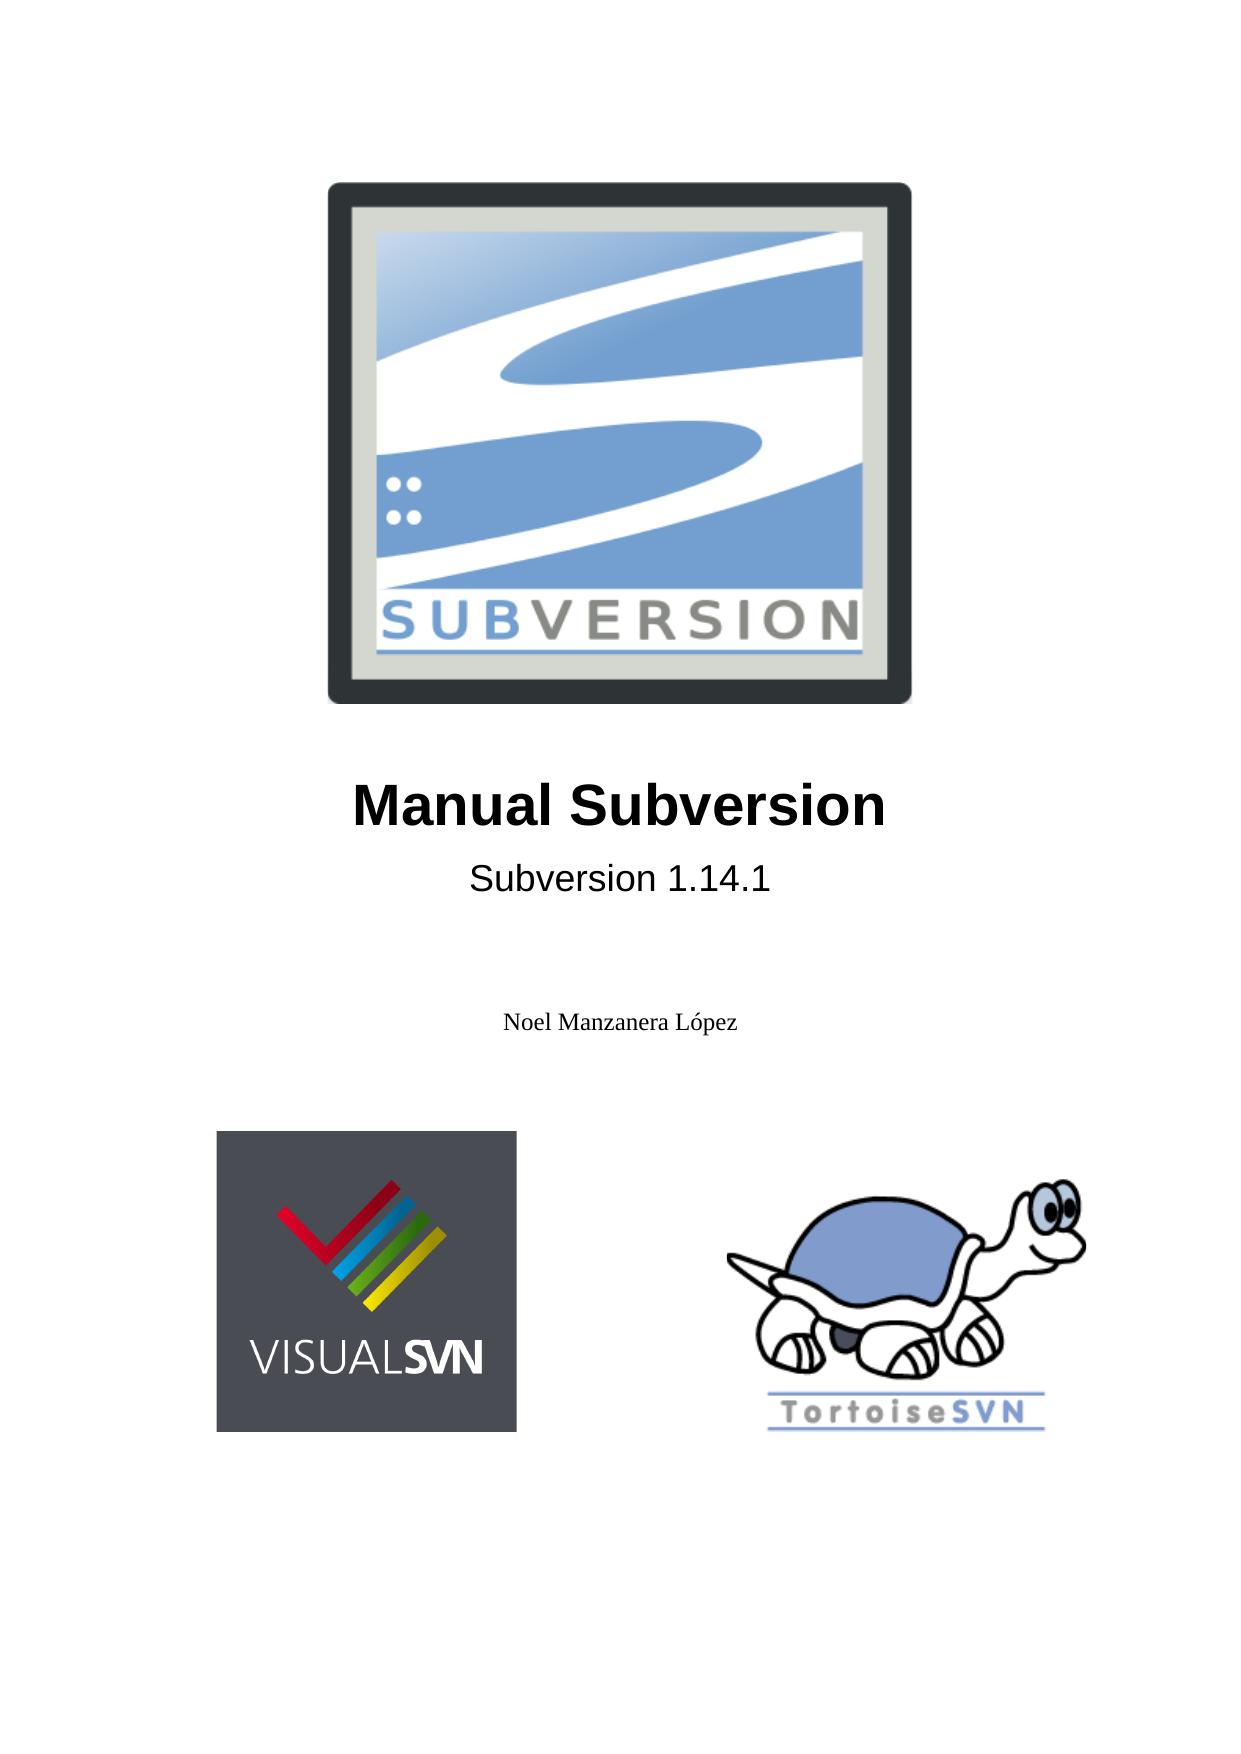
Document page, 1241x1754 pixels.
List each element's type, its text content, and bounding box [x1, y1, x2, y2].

text Noel Manzanera López [118, 1007, 1122, 1036]
picture [216, 1131, 517, 1432]
title Manual Subversion [118, 143, 1122, 837]
picture [726, 1178, 1087, 1432]
subtitle Subversion 1.14.1 [118, 856, 1122, 899]
picture [327, 182, 913, 704]
